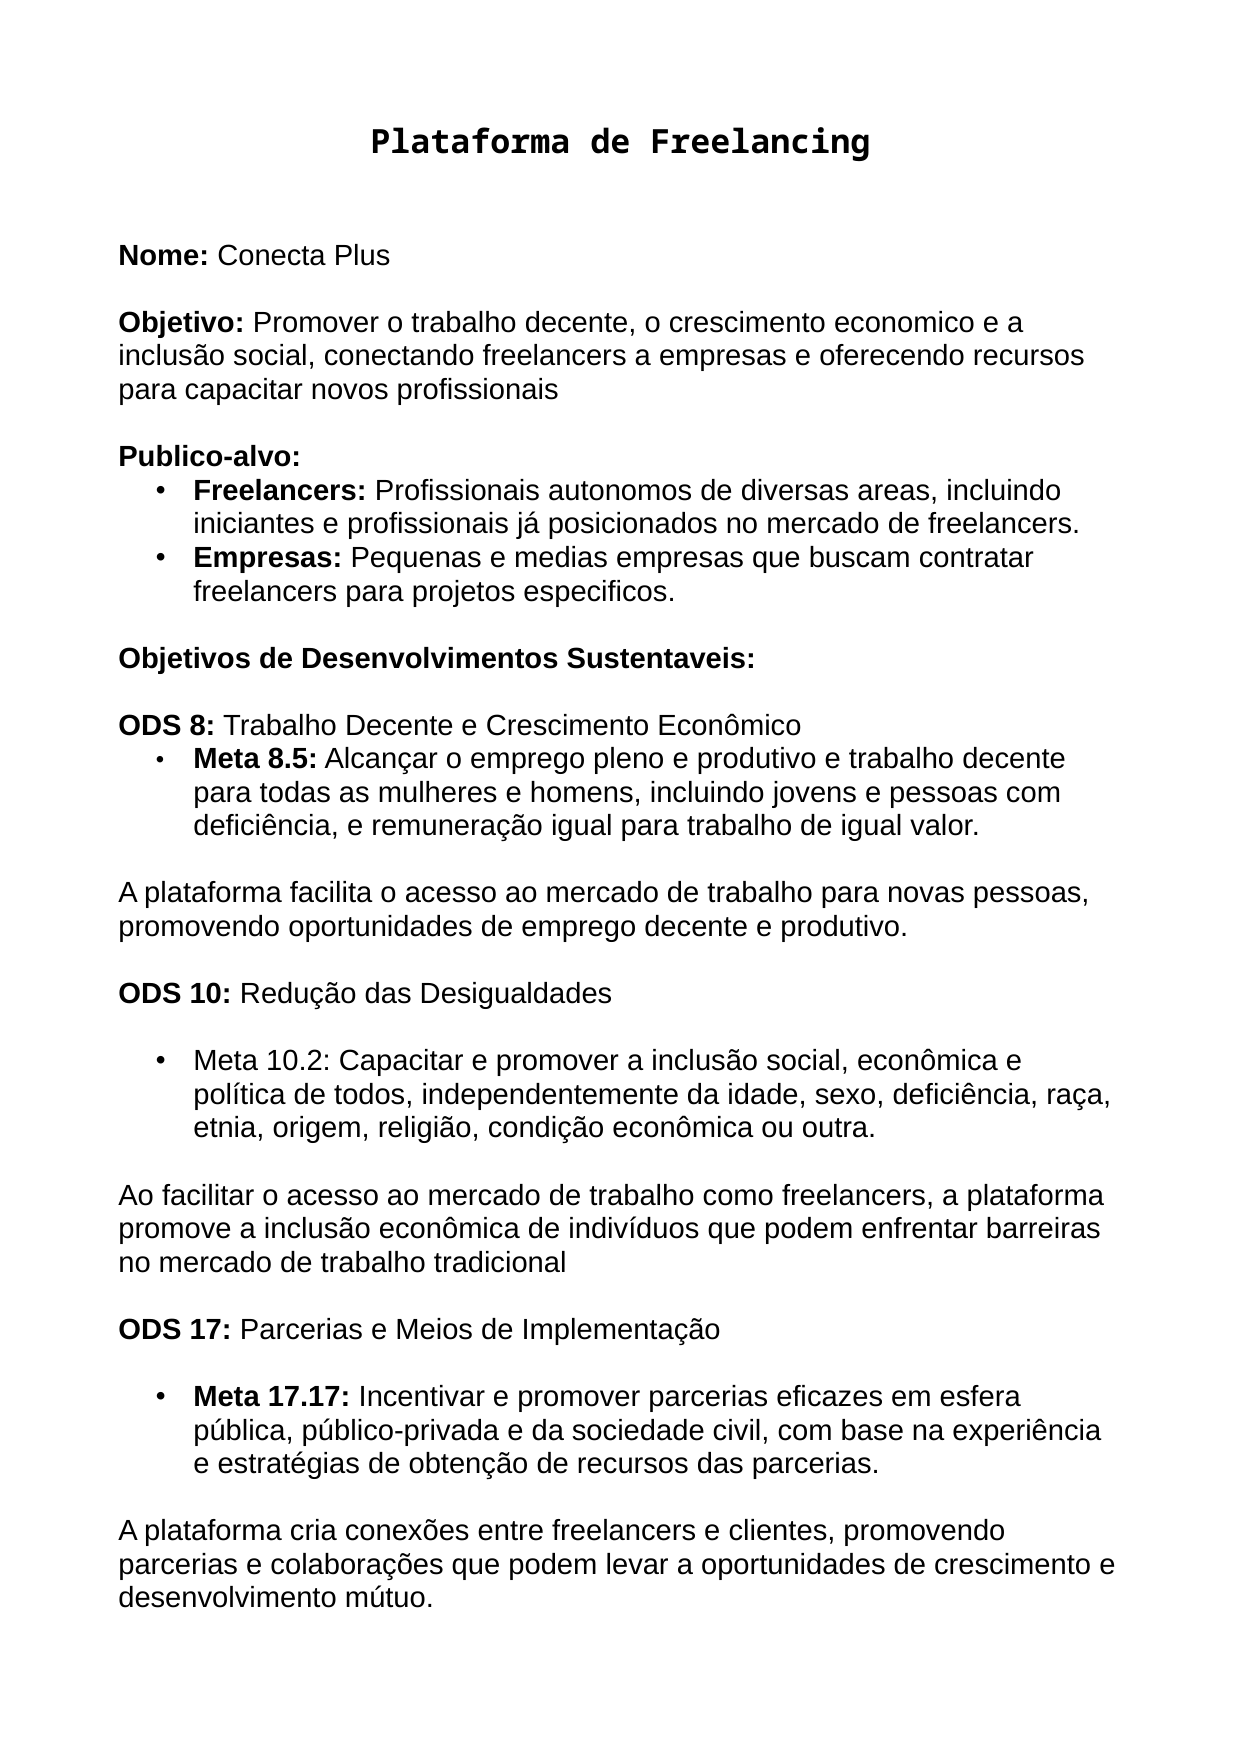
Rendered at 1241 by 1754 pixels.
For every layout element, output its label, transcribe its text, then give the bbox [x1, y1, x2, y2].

list Meta 10.2: Capacitar e promover a inclusão social, econômica e política de todos, independentemente da idade, sexo, deficiência, raça, etnia, origem, religião, condição econômica ou outra. [156, 1043, 1122, 1144]
text A plataforma cria conexões entre freelancers e clientes, promovendo parcerias e colaborações que podem levar a oportunidades de crescimento e desenvolvimento mútuo. [118, 1513, 1122, 1614]
text ODS 8: Trabalho Decente e Crescimento Econômico [118, 708, 1122, 741]
list Meta 17.17: Incentivar e promover parcerias eficazes em esfera pública, público-privada e da sociedade civil, com base na experiência e estratégias de obtenção de recursos das parcerias. [156, 1379, 1122, 1479]
text Publico-alvo: [118, 439, 1122, 472]
text ODS 17: Parcerias e Meios de Implementação [118, 1312, 1122, 1345]
text Ao facilitar o acesso ao mercado de trabalho como freelancers, a plataforma promove a inclusão econômica de indivíduos que podem enfrentar barreiras no mercado de trabalho tradicional [118, 1177, 1122, 1278]
list Empresas: Pequenas e medias empresas que buscam contratar freelancers para projetos especificos. [156, 540, 1122, 607]
text Plataforma de Freelancing [118, 118, 1122, 163]
list Meta 8.5: Alcançar o emprego pleno e produtivo e trabalho decente para todas as mulheres e homens, incluindo jovens e pessoas com deficiência, e remuneração igual para trabalho de igual valor. [156, 741, 1122, 842]
text A plataforma facilita o acesso ao mercado de trabalho para novas pessoas, promovendo oportunidades de emprego decente e produtivo. [118, 875, 1122, 942]
list Freelancers: Profissionais autonomos de diversas areas, incluindo iniciantes e profissionais já posicionados no mercado de freelancers. [156, 472, 1122, 540]
text Nome: Conecta Plus [118, 238, 1122, 271]
text Objetivos de Desenvolvimentos Sustentaveis: [118, 641, 1122, 674]
text ODS 10: Redução das Desigualdades [118, 976, 1122, 1009]
text Objetivo: Promover o trabalho decente, o crescimento economico e a inclusão social, conectando freelancers a empresas e oferecendo recursos para capacitar novos profissionais [118, 305, 1122, 405]
